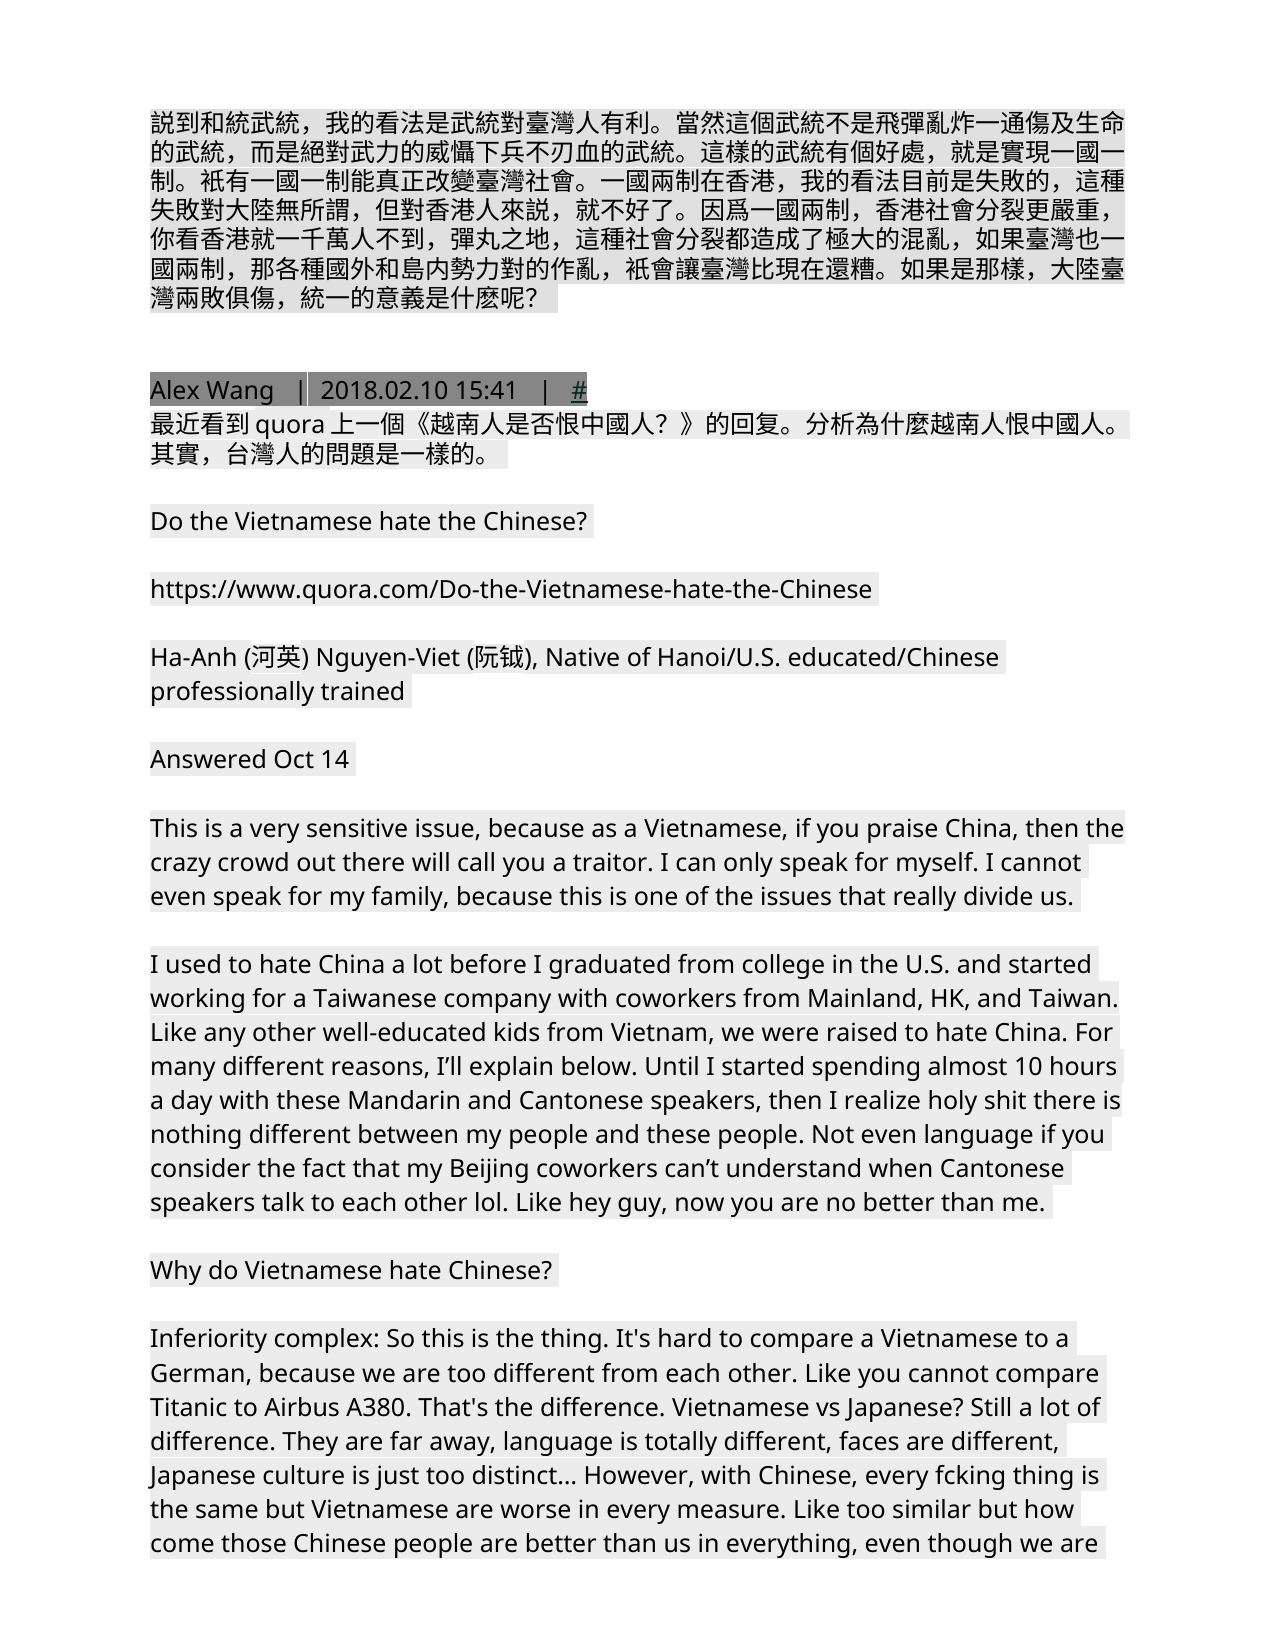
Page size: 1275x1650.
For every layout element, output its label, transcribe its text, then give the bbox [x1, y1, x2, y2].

text Alex Wang | 2018.02.10 15:41 | # [150, 372, 1125, 406]
text 最近看到quora上一個《越南人是否恨中國人？》的回复。分析為什麼越南人恨中國人。其實，台灣人的問題是一樣的。 Do the Vietnamese hate the Chinese? https://www.quora.com/Do-the-Vietnamese-hate-the-Chinese Ha-Anh (河英) Nguyen-Viet (阮钺), Native of Hanoi/U.S. educated/Chinese professionally trained Answered Oct 14 This is a very sensitive issue, because as a Vietnamese, if you praise China, then the crazy crowd out there will call you a traitor. I can only speak for myself. I cannot even speak for my family, because this is one of the issues that really divide us. I used to hate China a lot before I graduated from college in the U.S. and started working for a Taiwanese company with coworkers from Mainland, HK, and Taiwan. Like any other well-educated kids from Vietnam, we were raised to hate China. For many different reasons, I’ll explain below. Until I started spending almost 10 hours a day with these Mandarin and Cantonese speakers, then I realize holy shit there is nothing different between my people and these people. Not even language if you consider the fact that my Beijing coworkers can’t understand when Cantonese speakers talk to each other lol. Like hey guy, now you are no better than me. Why do Vietnamese hate Chinese? Inferiority complex: So this is the thing. It's hard to compare a Vietnamese to a German, because we are too different from each other. Like you cannot compare Titanic to Airbus A380. That's the difference. Vietnamese vs Japanese? Still a lot of difference. They are far away, language is totally different, faces are different, Japanese culture is just too distinct… However, with Chinese, every fcking thing is the same but Vietnamese are worse in every measure. Like too similar but how come those Chinese people are better than us in everything, even though we are exactly the same (if you compare Guangdong/Guangxi vs North Vietnam). Chinese are richer. Chinese workers are more hardworking. Chinese students outperform Vietnamese students in any UK or US universities, and the reason is not because the Chinese outnumber us. They maintain their cultures better when they stay overseas. Their community is stronger while overseas Vietnamese are famous for lacking unity. They are just better. And unlike what you can find in West vs East pop sociology/anthropology books, when you compare Vietnam vs China, there is no difference for you to form a hypothesis to explain. We are just not as aggressive and attentive as the Chinese. Vietnamese people are just more trivial. The competency, as a nation, is below China. Vietnamese people are trivial and shallow and have a very short-term memory. They can only remember the border fighting in 1979, even though if you compare to 100 years under the French and 20 years with Americans bombing and killing us, those fighting with the Chinese is just nothing. However, like a low-performed student who grows bitter with his peers or like an unfortunate brother who is envious of his more successful brothers, Vietnamese people have a victim mentality. They always think that Chinese people want to invade them even though seriously I believe the Chinese do not care about Vietnam as a country, except for those who do business with the Vietnamese. Slavery mentality. 100 years colonized by the French give them the very Eurocentric mentality that makes a lot of Vietnamese people think White people are superior to Yellow people lol. So they kinda think the Chinese are barbaric, compared to the French. Some stupid Vietnamese even think they were lucky to be colonized and are very proud of the Frenchy part of their culture. This later leads to anti-Confucianism, anti-Hanzi, and when you get too radical it turns out to be anti anything that relates to China. This is the most important thing. History lessons were distorted. Vietnamese people are not aware that they all have Chinese blood and they were in fact the invaders. Modern Vietnamese people are not the indigenous people that live in Vietnamese territories, let’s say, 3000 or 2000 years ago. Long story short, people from Mainland China keep moving South for thousands of years, killing indigenous people and at the same time mixing bloods, language, cultures with the indigenous. The earliest reliable source of our written history was actually from China history. “Vietnam” was a part of “China” to begin with, then later rebelled and gained independence. But that does not sound so nationalistic so people keep making up new ancestors by accusing Han Chinese of destroying “Vietnamese indigenous culture.” They do not understand even though they dig up some artifacts from their lands, it does not mean that culture actually belongs to them. The same story for a lot of monuments and artifacts in the Central and Southern regions that actually belong to Champa and Khmer people (which no Vietnamese ever denies). IT'S IN YOUR TERRITORY AT THE MOMENT BUT IT DOES NOT BELONG TO YOUR ANCESTORS. Vietnamese people do not understand that they are the ones who massacre and destroy indigenous people who are now “ethnic minorities.” They are just the offspring of Northern invaders. Personally, I like Chinese people and Chinese culture (except for food because Northern Viet food is still the best for me). I adore their work ethics and diligence in everything that they do. In general Chinese guys take good care of women around them, from girlfriends to friends to coworkers. I hope someday we can eliminate poverty like China has been doing. Also, the infrastructure too, especially transportation. I feel really envious of Chinese people when it comes to this. Oh yeah the entertainment industry too. I have been watching Chinese dramas since I can remember. I feel like Vietnamese can learn a lot from Chinese, and this is the easiest way to learn instead of reaching for Israel or Japan or anything from Europe as a role model… Because we are too similar. [150, 406, 1125, 1559]
text 其實，我已經厭倦了整天看到什麽中國第二大經濟體之類的東西。這些東西剛看到確實蠻爽的，這證明自己的國家一直在發展，前人的努力沒白費，今人的步伐也沒停止。但說的多了，就不是鼓勵，而是捧殺了。沾沾自喜反而會讓人忘了初心。新中國的建立，是爲了一個更平等更富强的國家，一代又一代人的努力，不是爲了什麽世界排名，而是因爲知道自己不夠好，自己的家人不夠好，自己的同胞不夠好，現在才剛剛上路，路還長呢。 講到統一，我從來不認爲中共未來可能會因爲什麽贏得大陸民心而采取武統來讓自己繼續長久執政，這些都是西方的思維。但凡懂點中國歷史的都知道，一個政權能執政多久，完全取決于太平盛世有多久。毛澤東也説過，中共要是不能讓中國更好，不單要開除國籍，還要開除球籍呢。打一個小小的臺灣，能讓中共續命，太看得起臺灣了。 我曾經看過唐湘龍在一個節目裏說，現在大陸的人民不是能接受不民主，而是能忍受，畢竟現在各方面發展都不錯。他很强調這個接受和忍受，我感覺他對自己運用這兩個詞非常滿意，所以特別在强調。但在我看來，這就是典型的以己度人。假如他的説法，是針對大陸某些自由派知識分子，那無疑是對的，但套到整個大陸人民頭上，這就太搞笑了。大陸人民哪管你什麽民主不民主，反正你能為老百姓辦事，辦好事，你就是好的，就這麽簡單。你和老百姓談意識形態，老百姓問你多少錢一斤，能吃嗎？臺灣的精英們很能說，很會酸，但又改變不了什麽，每天喊民主，以能駡總統爲榮，但又削尖了腦袋想當官，臺灣的老百姓反威權，但見了大官又點頭哈腰，我看臺灣真像是個披著民主外衣的封建社會。 説到和統武統，我的看法是武統對臺灣人有利。當然這個武統不是飛彈亂炸一通傷及生命的武統，而是絕對武力的威懾下兵不刃血的武統。這樣的武統有個好處，就是實現一國一制。衹有一國一制能真正改變臺灣社會。一國兩制在香港，我的看法目前是失敗的，這種失敗對大陸無所謂，但對香港人來説，就不好了。因爲一國兩制，香港社會分裂更嚴重，你看香港就一千萬人不到，彈丸之地，這種社會分裂都造成了極大的混亂，如果臺灣也一國兩制，那各種國外和島内勢力對的作亂，衹會讓臺灣比現在還糟。如果是那樣，大陸臺灣兩敗俱傷，統一的意義是什麽呢？ [150, 75, 1125, 347]
